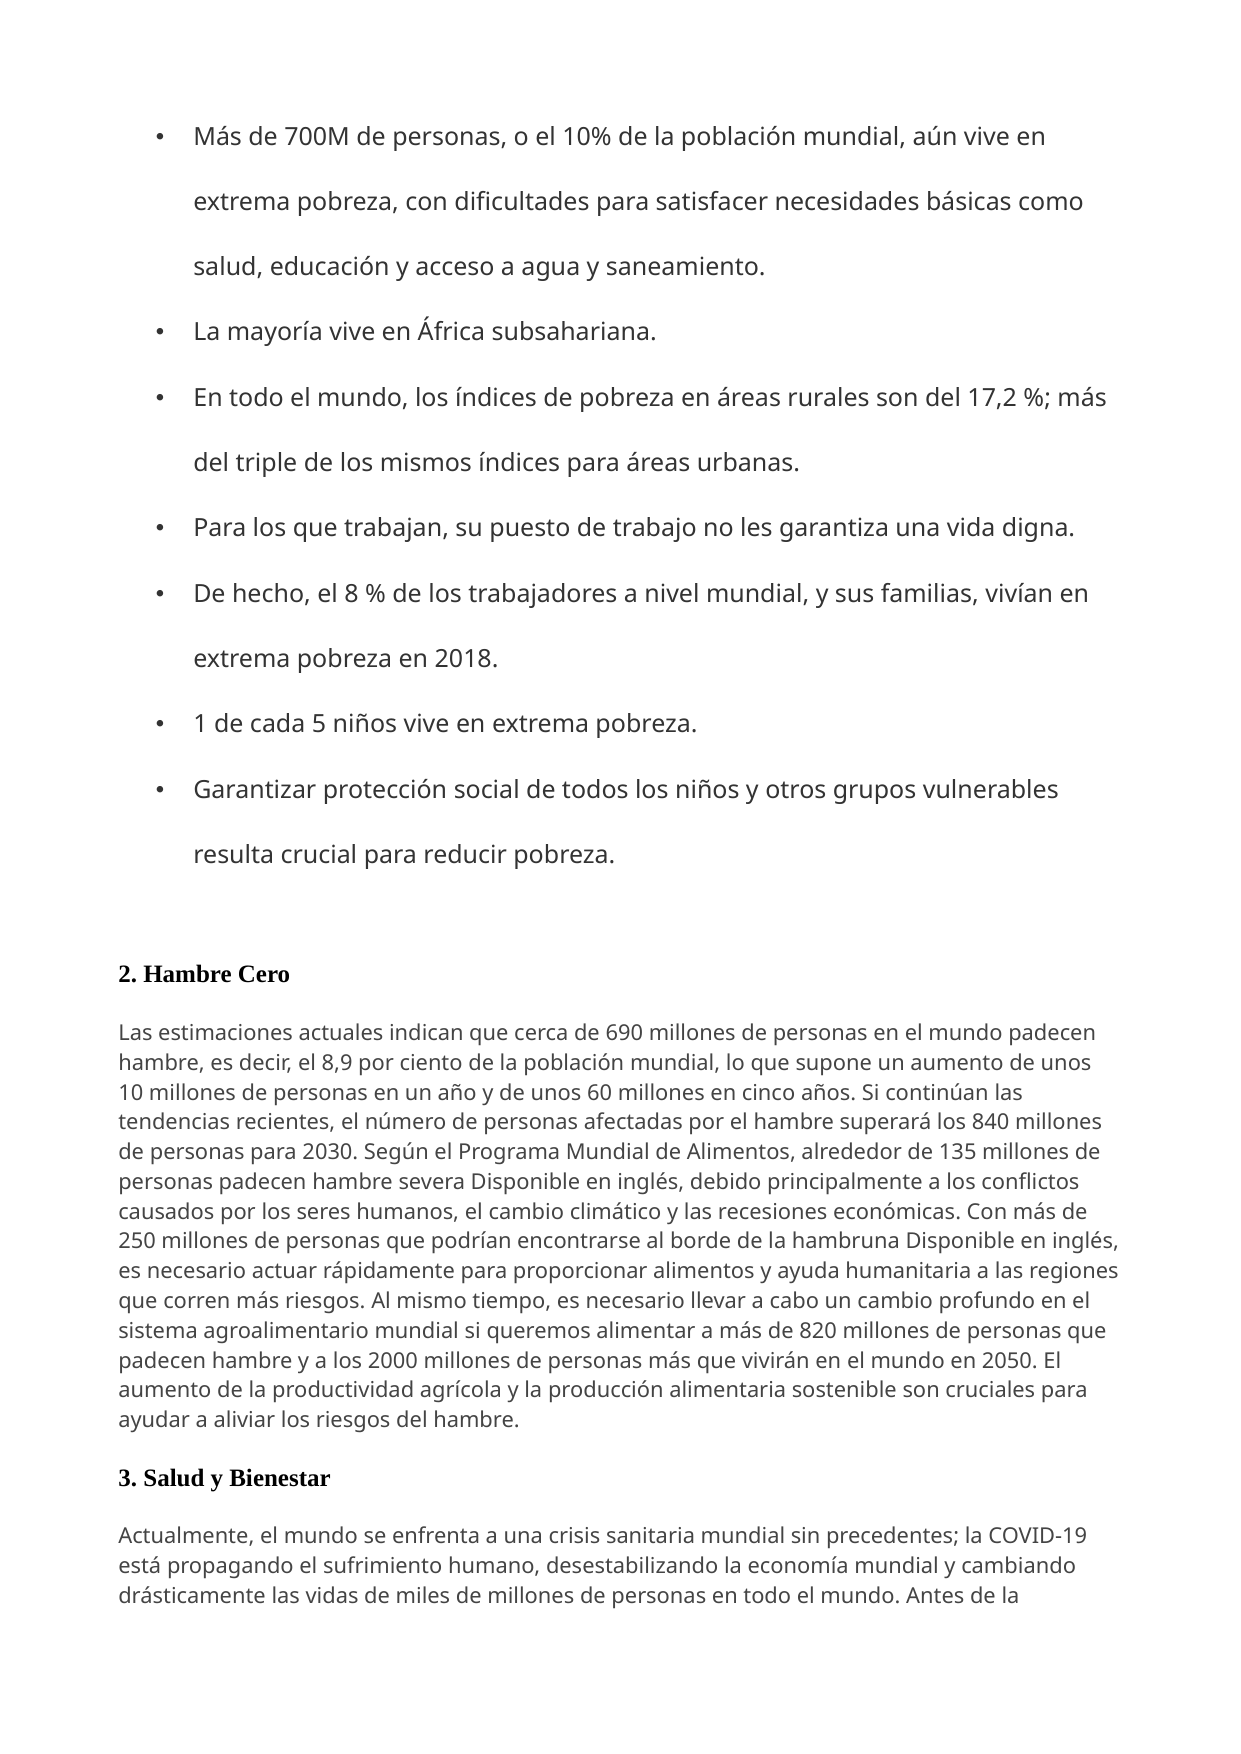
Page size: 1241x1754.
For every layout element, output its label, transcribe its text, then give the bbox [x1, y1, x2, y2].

list En todo el mundo, los índices de pobreza en áreas rurales son del 17,2 %; más del triple de los mismos índices para áreas urbanas. [156, 379, 1122, 479]
list Garantizar protección social de todos los niños y otros grupos vulnerables resulta crucial para reducir pobreza. [156, 771, 1122, 871]
list Para los que trabajan, su puesto de trabajo no les garantiza una vida digna. [156, 510, 1122, 544]
text Actualmente, el mundo se enfrenta a una crisis sanitaria mundial sin precedentes; la COVID-19 está propagando el sufrimiento humano, desestabilizando la economía mundial y cambiando drásticamente las vidas de miles de millones de personas en todo el mundo. Antes de la [118, 1520, 1122, 1609]
list De hecho, el 8 % de los trabajadores a nivel mundial, y sus familias, vivían en extrema pobreza en 2018. [156, 575, 1122, 675]
text 2. Hambre Cero [118, 959, 1122, 988]
list Más de 700M de personas, o el 10% de la población mundial, aún vive en extrema pobreza, con dificultades para satisfacer necesidades básicas como salud, educación y acceso a agua y saneamiento. [156, 118, 1122, 283]
text 3. Salud y Bienestar [118, 1463, 1122, 1491]
text Las estimaciones actuales indican que cerca de 690 millones de personas en el mundo padecen hambre, es decir, el 8,9 por ciento de la población mundial, lo que supone un aumento de unos 10 millones de personas en un año y de unos 60 millones en cinco años. Si continúan las tendencias recientes, el número de personas afectadas por el hambre superará los 840 millones de personas para 2030. Según el Programa Mundial de Alimentos, alrededor de 135 millones de personas padecen hambre severa Disponible en inglés, debido principalmente a los conflictos causados por los seres humanos, el cambio climático y las recesiones económicas. Con más de 250 millones de personas que podrían encontrarse al borde de la hambruna Disponible en inglés, es necesario actuar rápidamente para proporcionar alimentos y ayuda humanitaria a las regiones que corren más riesgos. Al mismo tiempo, es necesario llevar a cabo un cambio profundo en el sistema agroalimentario mundial si queremos alimentar a más de 820 millones de personas que padecen hambre y a los 2000 millones de personas más que vivirán en el mundo en 2050. El aumento de la productividad agrícola y la producción alimentaria sostenible son cruciales para ayudar a aliviar los riesgos del hambre. [118, 1017, 1122, 1434]
list La mayoría vive en África subsahariana. [156, 314, 1122, 348]
list 1 de cada 5 niños vive en extrema pobreza. [156, 706, 1122, 740]
